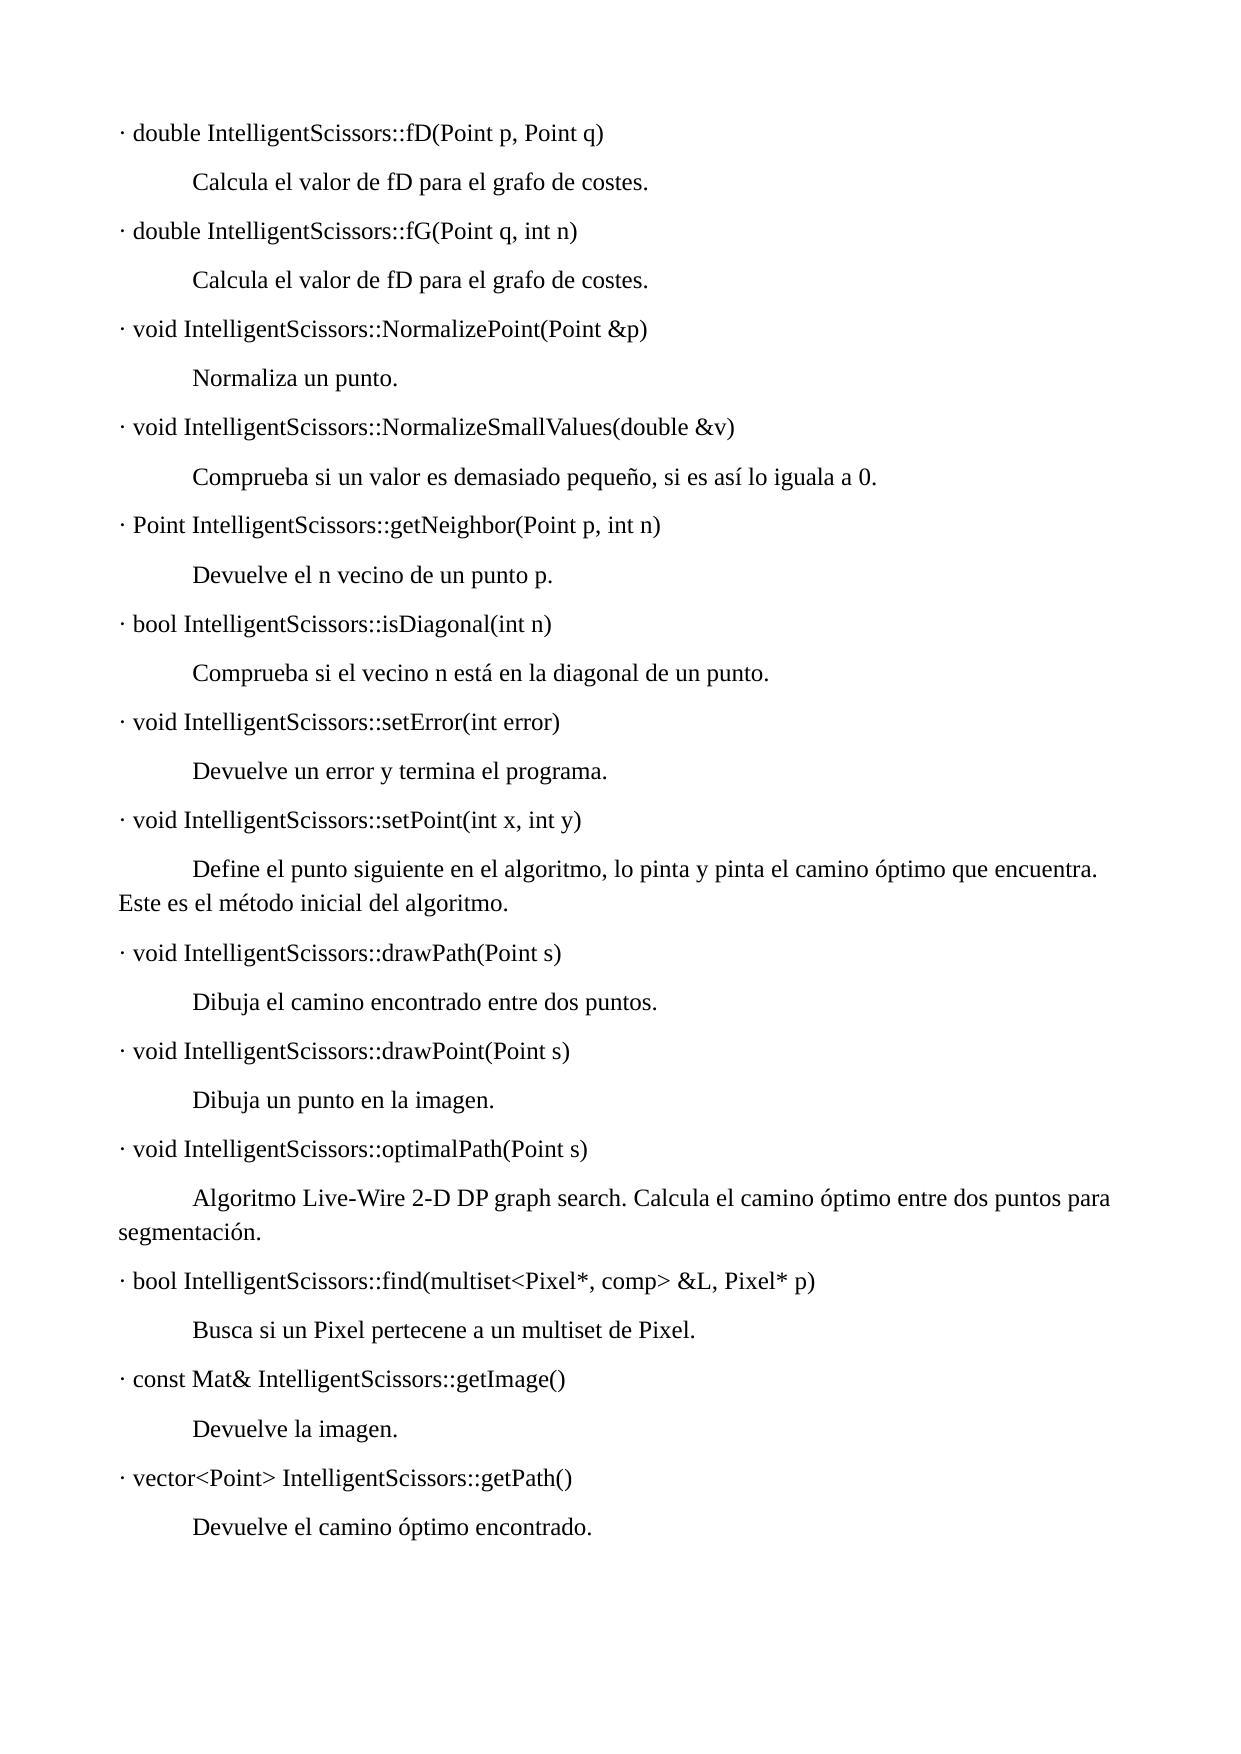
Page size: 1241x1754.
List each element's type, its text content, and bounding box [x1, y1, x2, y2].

text · const Mat& IntelligentScissors::getImage() [118, 1364, 1122, 1393]
text Normaliza un punto. [118, 363, 1122, 392]
text · void IntelligentScissors::drawPoint(Point s) [118, 1036, 1122, 1064]
text Busca si un Pixel pertecene a un multiset de Pixel. [118, 1316, 1122, 1344]
text · void IntelligentScissors::NormalizePoint(Point &p) [118, 314, 1122, 343]
text Comprueba si un valor es demasiado pequeño, si es así lo iguala a 0. [118, 462, 1122, 490]
text Devuelve el camino óptimo encontrado. [118, 1512, 1122, 1541]
text Devuelve el n vecino de un punto p. [118, 560, 1122, 588]
text Calcula el valor de fD para el grafo de costes. [118, 265, 1122, 294]
text Devuelve un error y termina el programa. [118, 756, 1122, 785]
text · void IntelligentScissors::NormalizeSmallValues(double &v) [118, 412, 1122, 441]
text · void IntelligentScissors::setPoint(int x, int y) [118, 805, 1122, 834]
text · bool IntelligentScissors::find(multiset<Pixel*, comp> &L, Pixel* p) [118, 1266, 1122, 1295]
text Comprueba si el vecino n está en la diagonal de un punto. [118, 658, 1122, 687]
text Define el punto siguiente en el algoritmo, lo pinta y pinta el camino óptimo que encuentra. Este es el método inicial del algoritmo. [118, 854, 1122, 917]
text Devuelve la imagen. [118, 1414, 1122, 1442]
text · Point IntelligentScissors::getNeighbor(Point p, int n) [118, 511, 1122, 539]
text · vector<Point> IntelligentScissors::getPath() [118, 1463, 1122, 1491]
text Dibuja un punto en la imagen. [118, 1085, 1122, 1113]
text · void IntelligentScissors::setError(int error) [118, 707, 1122, 736]
text · double IntelligentScissors::fG(Point q, int n) [118, 216, 1122, 245]
text Dibuja el camino encontrado entre dos puntos. [118, 987, 1122, 1015]
text · void IntelligentScissors::optimalPath(Point s) [118, 1134, 1122, 1163]
text · void IntelligentScissors::drawPath(Point s) [118, 938, 1122, 966]
text Calcula el valor de fD para el grafo de costes. [118, 167, 1122, 196]
text · double IntelligentScissors::fD(Point p, Point q) [118, 118, 1122, 147]
text · bool IntelligentScissors::isDiagonal(int n) [118, 609, 1122, 637]
text Algoritmo Live-Wire 2-D DP graph search. Calcula el camino óptimo entre dos puntos para segmentación. [118, 1183, 1122, 1246]
